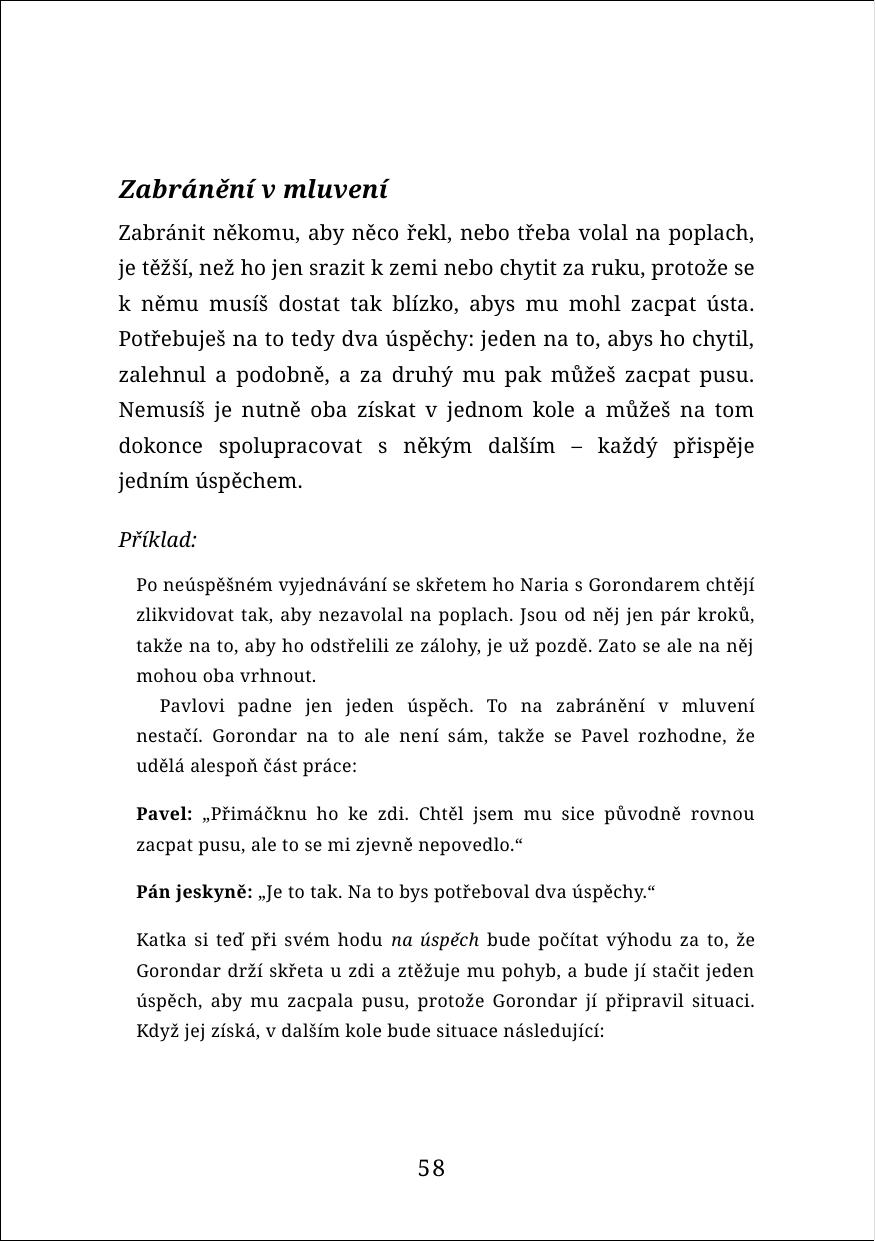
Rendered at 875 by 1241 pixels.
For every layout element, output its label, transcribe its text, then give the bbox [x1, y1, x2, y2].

text Zabránit někomu, aby něco řekl, nebo třeba volal na poplach, je těžší, než ho jen srazit k zemi nebo chytit za ruku, protože se k němu musíš dostat tak blízko, abys mu mohl zacpat ústa. Potřebuješ na to tedy dva úspěchy: jeden na to, abys ho chytil, zalehnul a podobně, a za druhý mu pak můžeš zacpat pusu. Nemusíš je nutně oba získat v jednom kole a můžeš na tom dokonce spolupracovat s někým dalším – každý přispěje jedním úspěchem. [118, 218, 756, 495]
text Pavel: „Přimáčknu ho ke zdi. Chtěl jsem mu sice původně rovnou zacpat pusu, ale to se mi zjevně nepovedlo.“ [136, 802, 756, 856]
subtitle Zabránění v mluvení [118, 172, 756, 206]
text Katka si teď při svém hodu na úspěch bude počítat výhodu za to, že Gorondar drží skřeta u zdi a ztěžuje mu pohyb, a bude jí stačit jeden úspěch, aby mu zacpala pusu, protože Gorondar jí připravil situaci. Když jej získá, v dalším kole bude situace následující: [136, 928, 756, 1043]
text Pán jeskyně: „Je to tak. Na to bys potřeboval dva úspěchy.“ [136, 880, 756, 904]
text Příklad: [118, 525, 756, 554]
text Po neúspěšném vyjednávání se skřetem ho Naria s Gorondarem chtějí zlikvidovat tak, aby nezavolal na poplach. Jsou od něj jen pár kroků, takže na to, aby ho odstřelili ze zálohy, je už pozdě. Zato se ale na něj mohou oba vrhnout. Pavlovi padne jen jeden úspěch. To na zabránění v mluvení nestačí. Gorondar na to ale není sám, takže se Pavel rozhodne, že udělá alespoň část práce: [136, 573, 756, 778]
